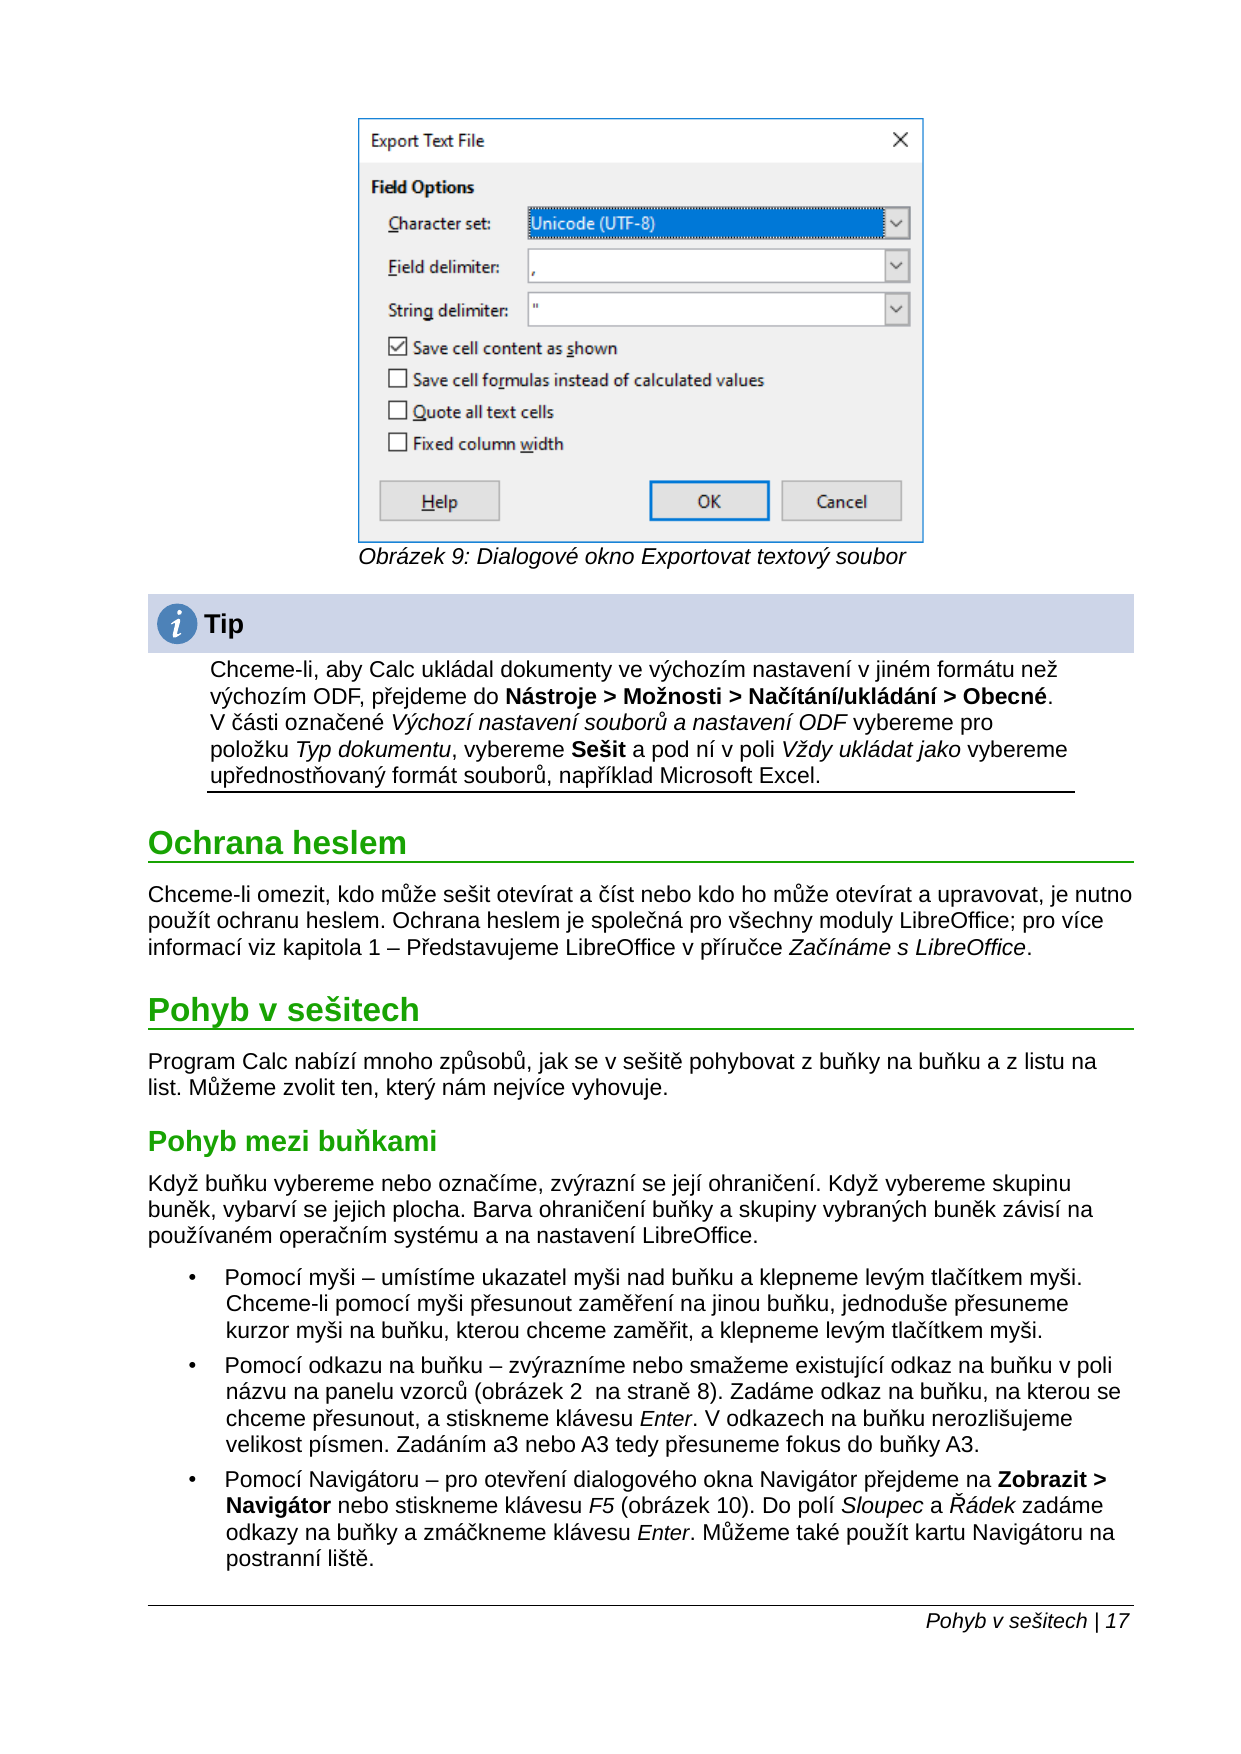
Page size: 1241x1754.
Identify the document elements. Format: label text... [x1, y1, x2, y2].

text Chceme-li, aby Calc ukládal dokumenty ve výchozím nastavení v jiném formátu než výchozím ODF, přejdeme do Nástroje > Možnosti > Načítání/ukládání > Obecné. V části označené Výchozí nastavení souborů a nastavení ODF vybereme pro položku Typ dokumentu, vybereme Sešit a pod ní v poli Vždy ukládat jako vybereme upřednostňovaný formát souborů, například Microsoft Excel. [207, 653, 1075, 791]
list Pomocí Navigátoru – pro otevření dialogového okna Navigátor přejdeme na Zobrazit > Navigátor nebo stiskneme klávesu F5 (obrázek 10). Do polí Sloupec a Řádek zadáme odkazy na buňky a zmáčkneme klávesu Enter. Můžeme také použít kartu Navigátoru na postranní liště. [185, 1463, 1134, 1574]
subtitle Tip [148, 594, 1134, 653]
list Pomocí myši – umístíme ukazatel myši nad buňku a klepneme levým tlačítkem myši. Chceme-li pomocí myši přesunout zaměření na jinou buňku, jednoduše přesuneme kurzor myši na buňku, kterou chceme zaměřit, a klepneme levým tlačítkem myši. [185, 1261, 1134, 1343]
text Chceme-li omezit, kdo může sešit otevírat a číst nebo kdo ho může otevírat a upravovat, je nutno použít ochranu heslem. Ochrana heslem je společná pro všechny moduly LibreOffice; pro více informací viz kapitola 1 – Představujeme LibreOffice v příručce Začínáme s LibreOffice. [148, 881, 1134, 960]
picture [358, 118, 924, 543]
subtitle Pohyb mezi buňkami [148, 1124, 1134, 1158]
subtitle Ochrana heslem [148, 823, 1134, 861]
list Pomocí odkazu na buňku – zvýrazníme nebo smažeme existující odkaz na buňku v poli názvu na panelu vzorců (obrázek 2 na straně 7). Zadáme odkaz na buňku, na kterou se chceme přesunout, a stiskneme klávesu Enter. V odkazech na buňku nerozlišujeme velikost písmen. Zadáním a3 nebo A3 tedy přesuneme fokus do buňky A3. [185, 1349, 1134, 1457]
text Obrázek 9: Dialogové okno Exportovat textový soubor [358, 543, 923, 569]
text Když buňku vybereme nebo označíme, zvýrazní se její ohraničení. Když vybereme skupinu buněk, vybarví se jejich plocha. Barva ohraničení buňky a skupiny vybraných buněk závisí na používaném operačním systému a na nastavení LibreOffice. [148, 1169, 1134, 1248]
text Program Calc nabízí mnoho způsobů, jak se v sešitě pohybovat z buňky na buňku a z listu na list. Můžeme zvolit ten, který nám nejvíce vyhovuje. [148, 1048, 1134, 1101]
subtitle Pohyb v sešitech [148, 989, 1134, 1028]
